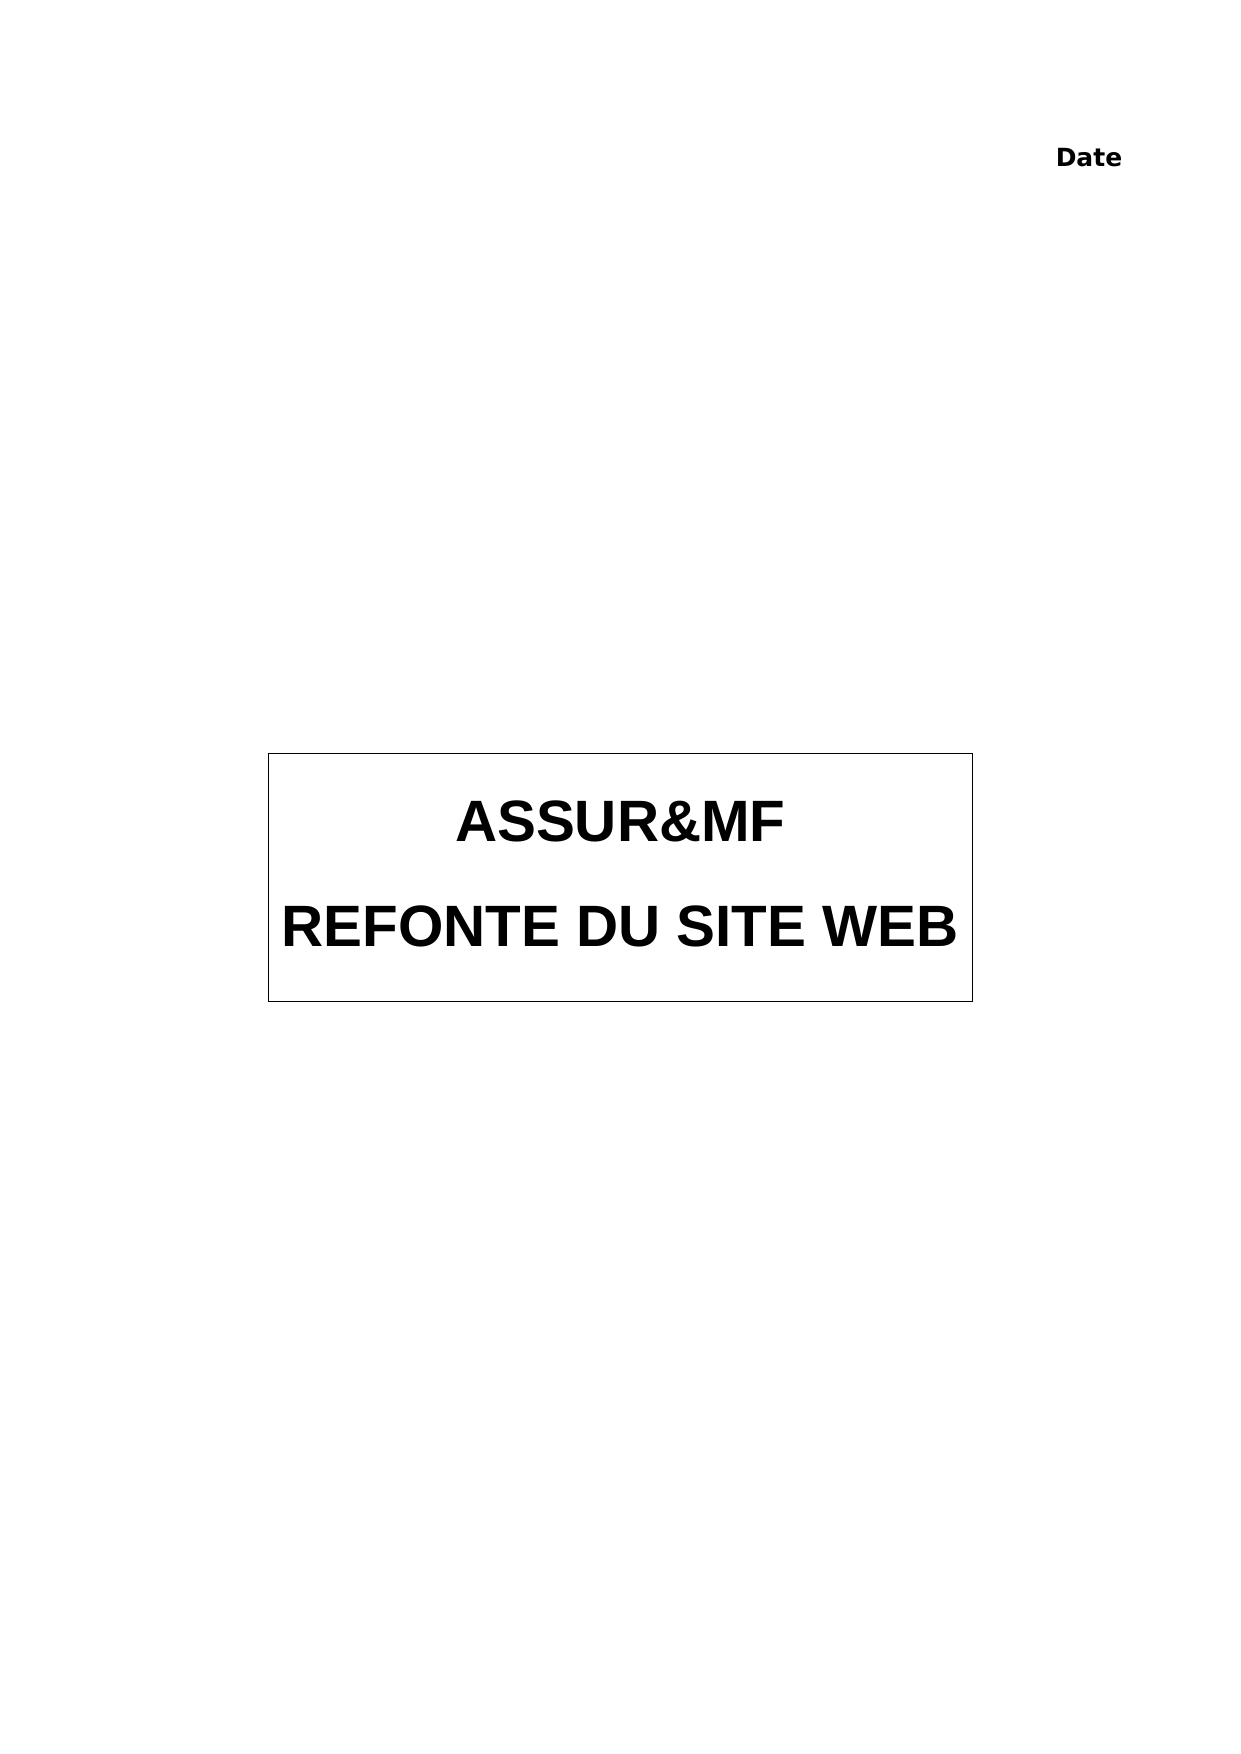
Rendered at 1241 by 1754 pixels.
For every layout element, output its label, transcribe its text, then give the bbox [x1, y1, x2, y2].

title REFONTE DU SITE WEB [277, 892, 963, 959]
title ASSUR&MF [277, 787, 963, 854]
title Date [118, 143, 1122, 172]
